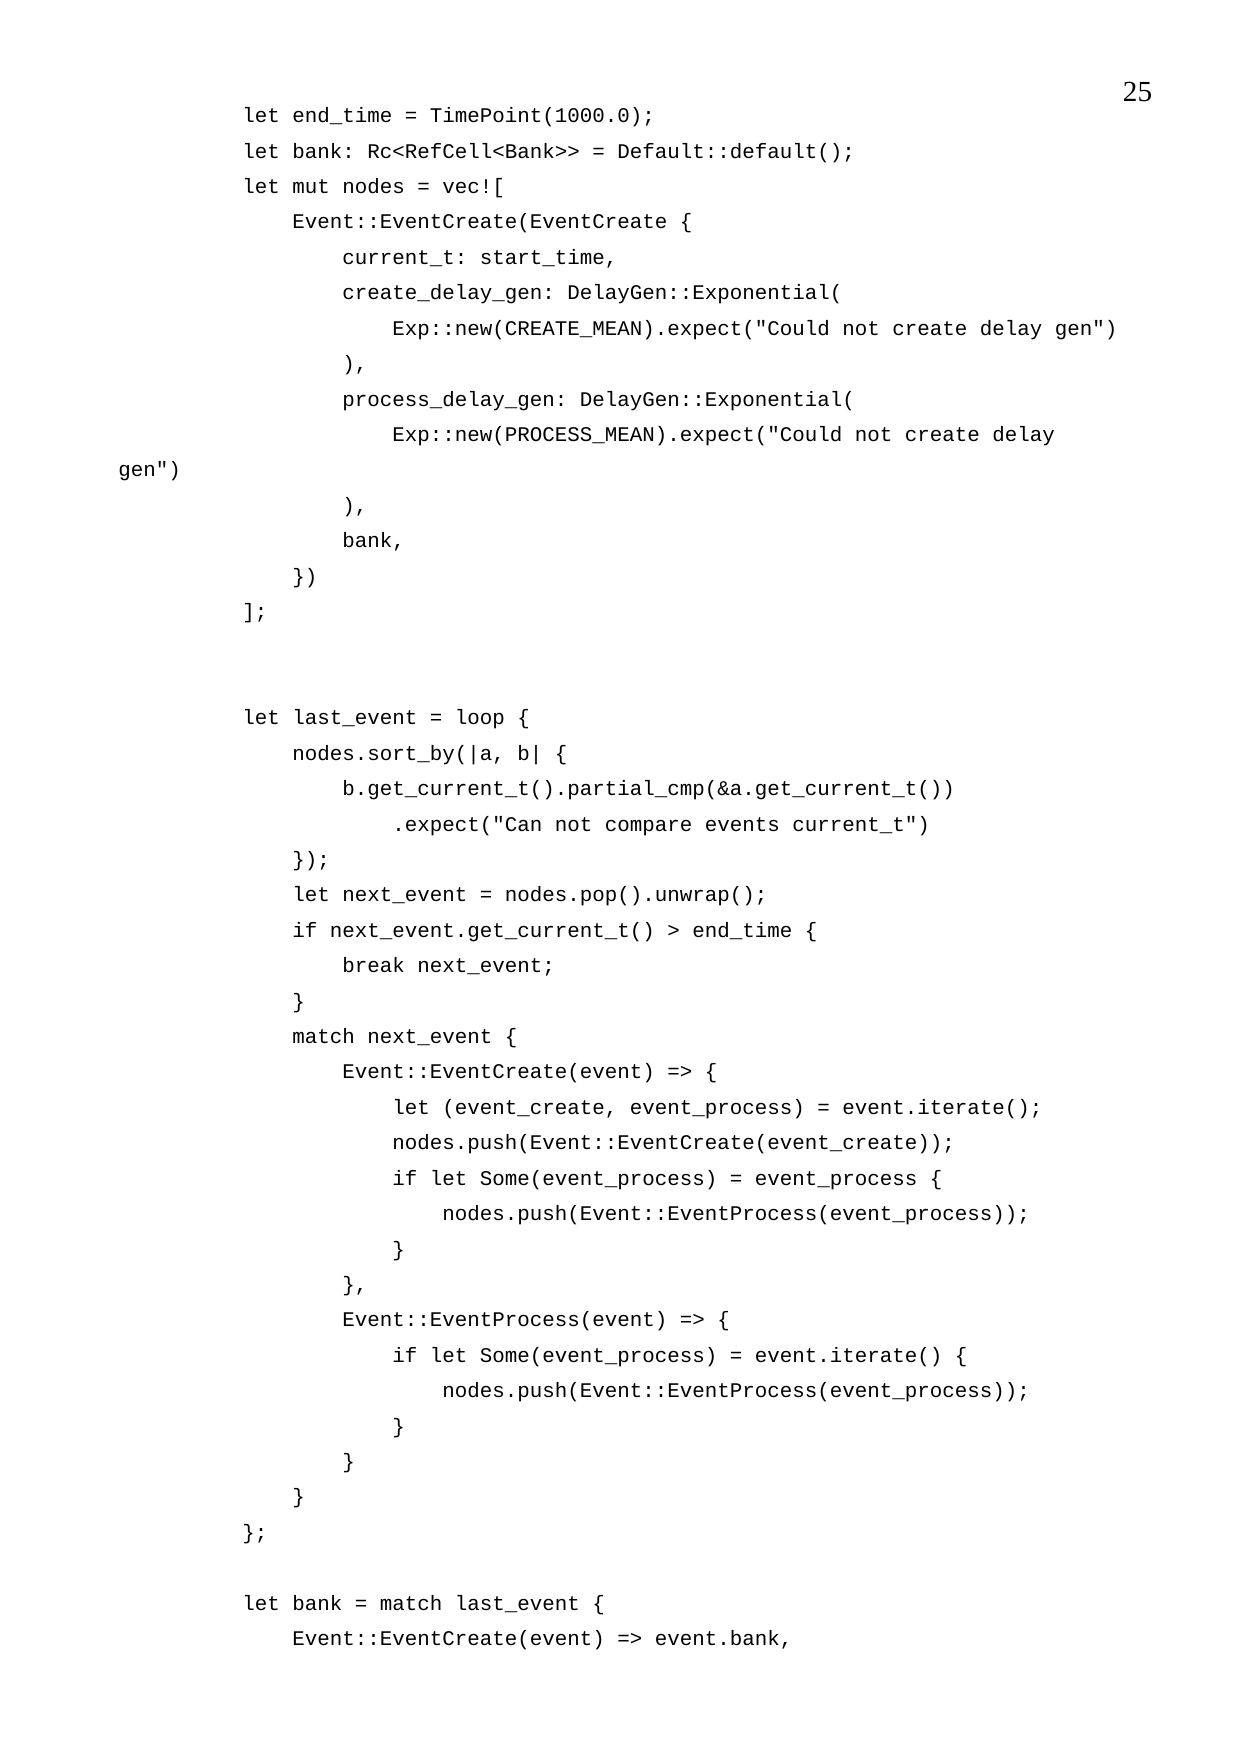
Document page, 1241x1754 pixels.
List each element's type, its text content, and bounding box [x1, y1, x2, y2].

text } [118, 1451, 1122, 1475]
text let end_time = TimePoint(1000.0); [118, 105, 1122, 129]
text process_delay_gen: DelayGen::Exponential( [118, 388, 1122, 412]
text } [118, 1486, 1122, 1510]
text }, [118, 1274, 1122, 1298]
text current_t: start_time, [118, 247, 1122, 271]
text Event::EventCreate(event) => event.bank, [118, 1628, 1122, 1652]
text let next_event = nodes.pop().unwrap(); [118, 884, 1122, 908]
text ), [118, 495, 1122, 518]
text Event::EventProcess(event) => { [118, 1309, 1122, 1333]
text if next_event.get_current_t() > end_time { [118, 920, 1122, 943]
text Exp::new(PROCESS_MEAN).expect("Could not create delay gen") [118, 424, 1122, 483]
text break next_event; [118, 955, 1122, 979]
text b.get_current_t().partial_cmp(&a.get_current_t()) [118, 778, 1122, 802]
text if let Some(event_process) = event.iterate() { [118, 1345, 1122, 1368]
text let mut nodes = vec![ [118, 176, 1122, 200]
text match next_event { [118, 1026, 1122, 1050]
text }; [118, 1522, 1122, 1546]
text } [118, 1238, 1122, 1262]
text }) [118, 566, 1122, 589]
text }); [118, 849, 1122, 873]
text .expect("Can not compare events current_t") [118, 813, 1122, 837]
text Event::EventCreate(EventCreate { [118, 211, 1122, 235]
text let last_event = loop { [118, 707, 1122, 731]
text bank, [118, 530, 1122, 554]
text let bank: Rc<RefCell<Bank>> = Default::default(); [118, 141, 1122, 164]
text ), [118, 353, 1122, 377]
text if let Some(event_process) = event_process { [118, 1168, 1122, 1191]
text Exp::new(CREATE_MEAN).expect("Could not create delay gen") [118, 318, 1122, 341]
text let bank = match last_event { [118, 1593, 1122, 1616]
text nodes.push(Event::EventCreate(event_create)); [118, 1132, 1122, 1156]
text nodes.sort_by(|a, b| { [118, 743, 1122, 766]
text } [118, 1416, 1122, 1439]
text } [118, 991, 1122, 1014]
text nodes.push(Event::EventProcess(event_process)); [118, 1380, 1122, 1404]
text create_delay_gen: DelayGen::Exponential( [118, 282, 1122, 306]
text nodes.push(Event::EventProcess(event_process)); [118, 1203, 1122, 1227]
text let (event_create, event_process) = event.iterate(); [118, 1097, 1122, 1121]
text ]; [118, 601, 1122, 625]
text Event::EventCreate(event) => { [118, 1061, 1122, 1085]
